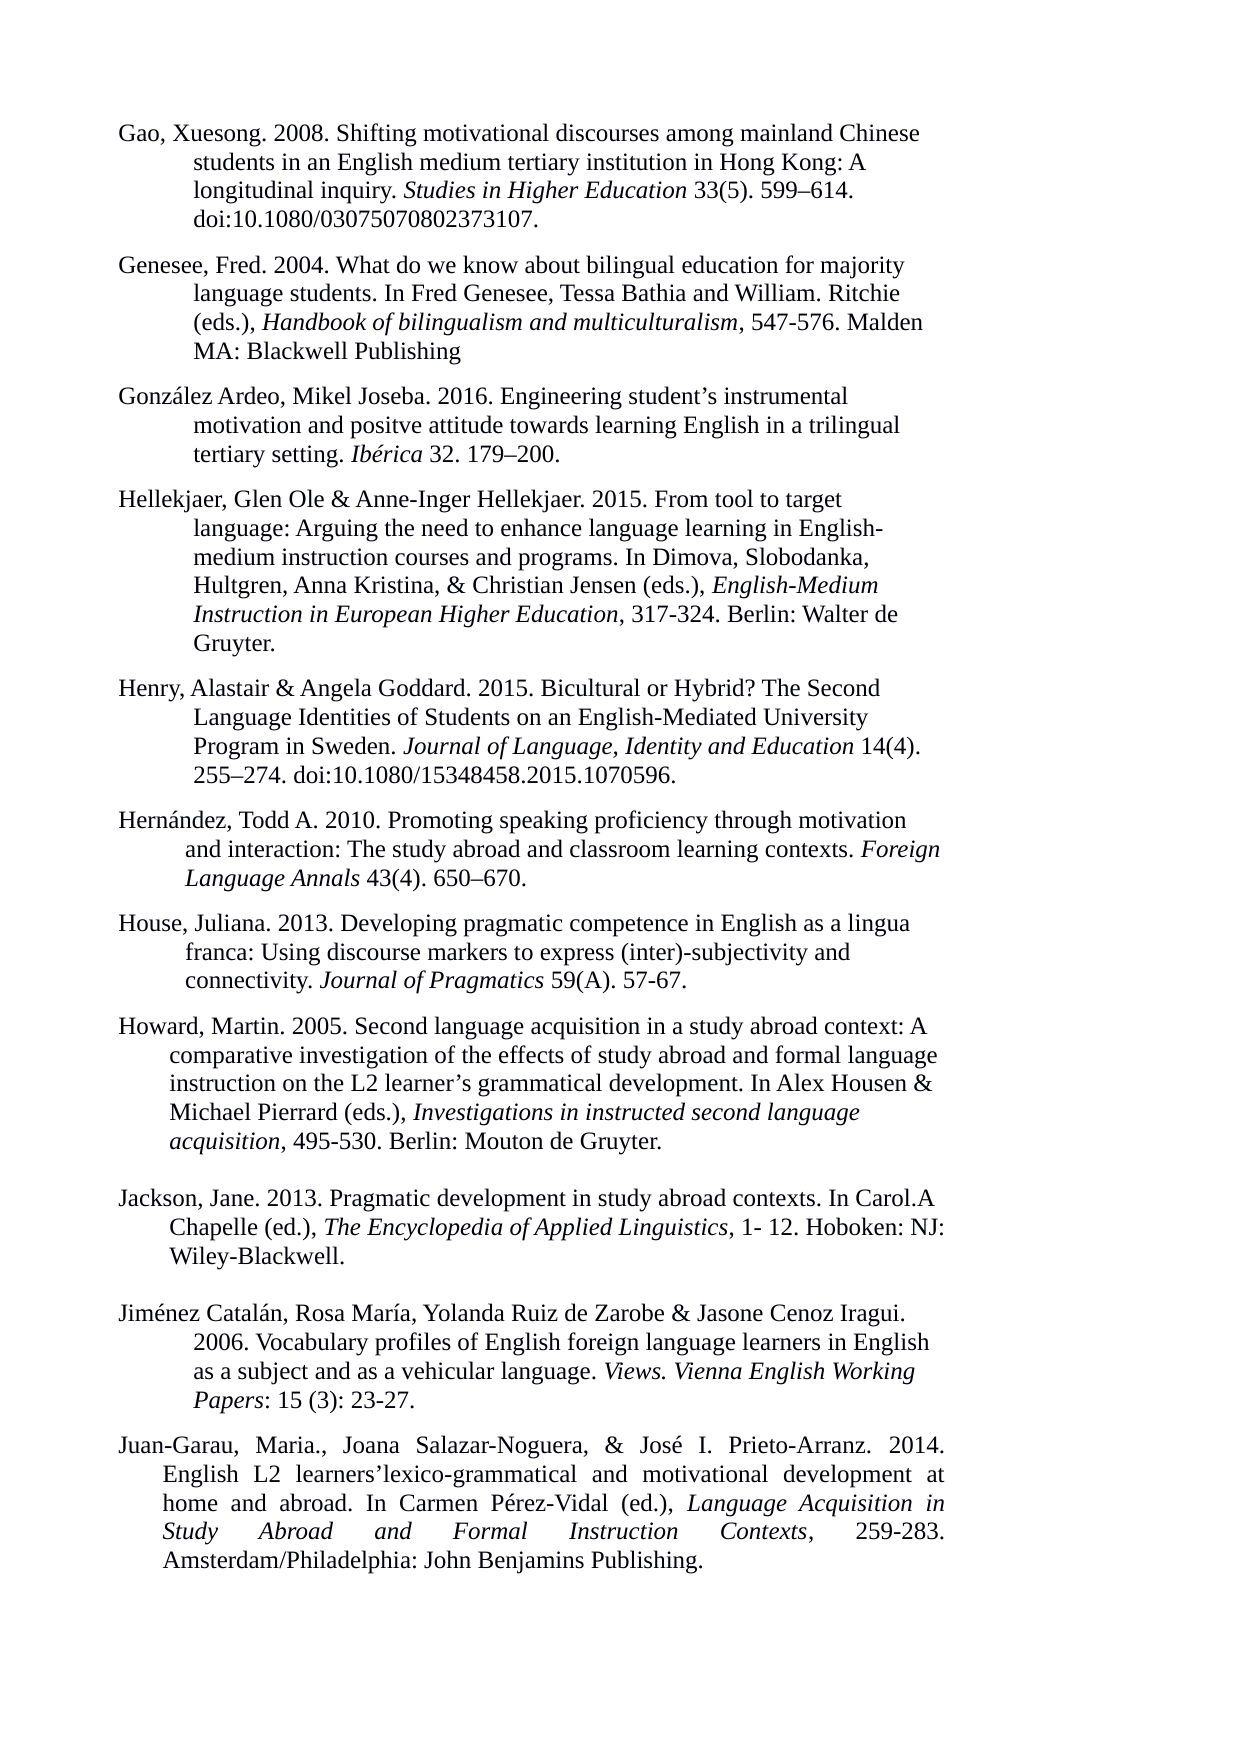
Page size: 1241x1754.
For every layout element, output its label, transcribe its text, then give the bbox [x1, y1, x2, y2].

text House, Juliana. 2013. Developing pragmatic competence in English as a lingua franca: Using discourse markers to express (inter)-subjectivity and connectivity. Journal of Pragmatics 59(A). 57-67. [118, 908, 945, 994]
text Genesee, Fred. 2004. What do we know about bilingual education for majority language students. In Fred Genesee, Tessa Bathia and William. Ritchie (eds.), Handbook of bilingualism and multiculturalism, 547-576. Malden MA: Blackwell Publishing [118, 250, 945, 365]
text Hernández, Todd A. 2010. Promoting speaking proficiency through motivation and interaction: The study abroad and classroom learning contexts. Foreign Language Annals 43(4). 650–670. [118, 805, 945, 891]
text Juan-Garau, Maria., Joana Salazar-Noguera, & José I. Prieto-Arranz. 2014. English L2 learners’lexico-grammatical and motivational development at home and abroad. In Carmen Pérez-Vidal (ed.), Language Acquisition in Study Abroad and Formal Instruction Contexts, 259-283. Amsterdam/Philadelphia: John Benjamins Publishing. [118, 1430, 945, 1574]
text Gao, Xuesong. 2008. Shifting motivational discourses among mainland Chinese students in an English medium tertiary institution in Hong Kong: A longitudinal inquiry. Studies in Higher Education 33(5). 599–614. doi:10.1080/03075070802373107. [118, 118, 945, 233]
text Howard, Martin. 2005. Second language acquisition in a study abroad context: A comparative investigation of the effects of study abroad and formal language instruction on the L2 learner’s grammatical development. In Alex Housen & Michael Pierrard (eds.), Investigations in instructed second language acquisition, 495-530. Berlin: Mouton de Gruyter. [118, 1011, 945, 1155]
text González Ardeo, Mikel Joseba. 2016. Engineering student’s instrumental motivation and positve attitude towards learning English in a trilingual tertiary setting. Ibérica 32. 179–200. [118, 381, 945, 468]
text Henry, Alastair & Angela Goddard. 2015. Bicultural or Hybrid? The Second Language Identities of Students on an English-Mediated University Program in Sweden. Journal of Language, Identity and Education 14(4). 255–274. doi:10.1080/15348458.2015.1070596. [118, 673, 945, 788]
text Jiménez Catalán, Rosa María, Yolanda Ruiz de Zarobe & Jasone Cenoz Iragui. 2006. Vocabulary profiles of English foreign language learners in English as a subject and as a vehicular language. Views. Vienna English Working Papers: 15 (3): 23-27. [118, 1298, 945, 1413]
text Hellekjaer, Glen Ole & Anne-Inger Hellekjaer. 2015. From tool to target language: Arguing the need to enhance language learning in English-medium instruction courses and programs. In Dimova, Slobodanka, Hultgren, Anna Kristina, & Christian Jensen (eds.), English-Medium Instruction in European Higher Education, 317-324. Berlin: Walter de Gruyter. [118, 484, 945, 657]
text Jackson, Jane. 2013. Pragmatic development in study abroad contexts. In Carol.A Chapelle (ed.), The Encyclopedia of Applied Linguistics, 1- 12. Hoboken: NJ: Wiley-Blackwell. [118, 1183, 945, 1270]
